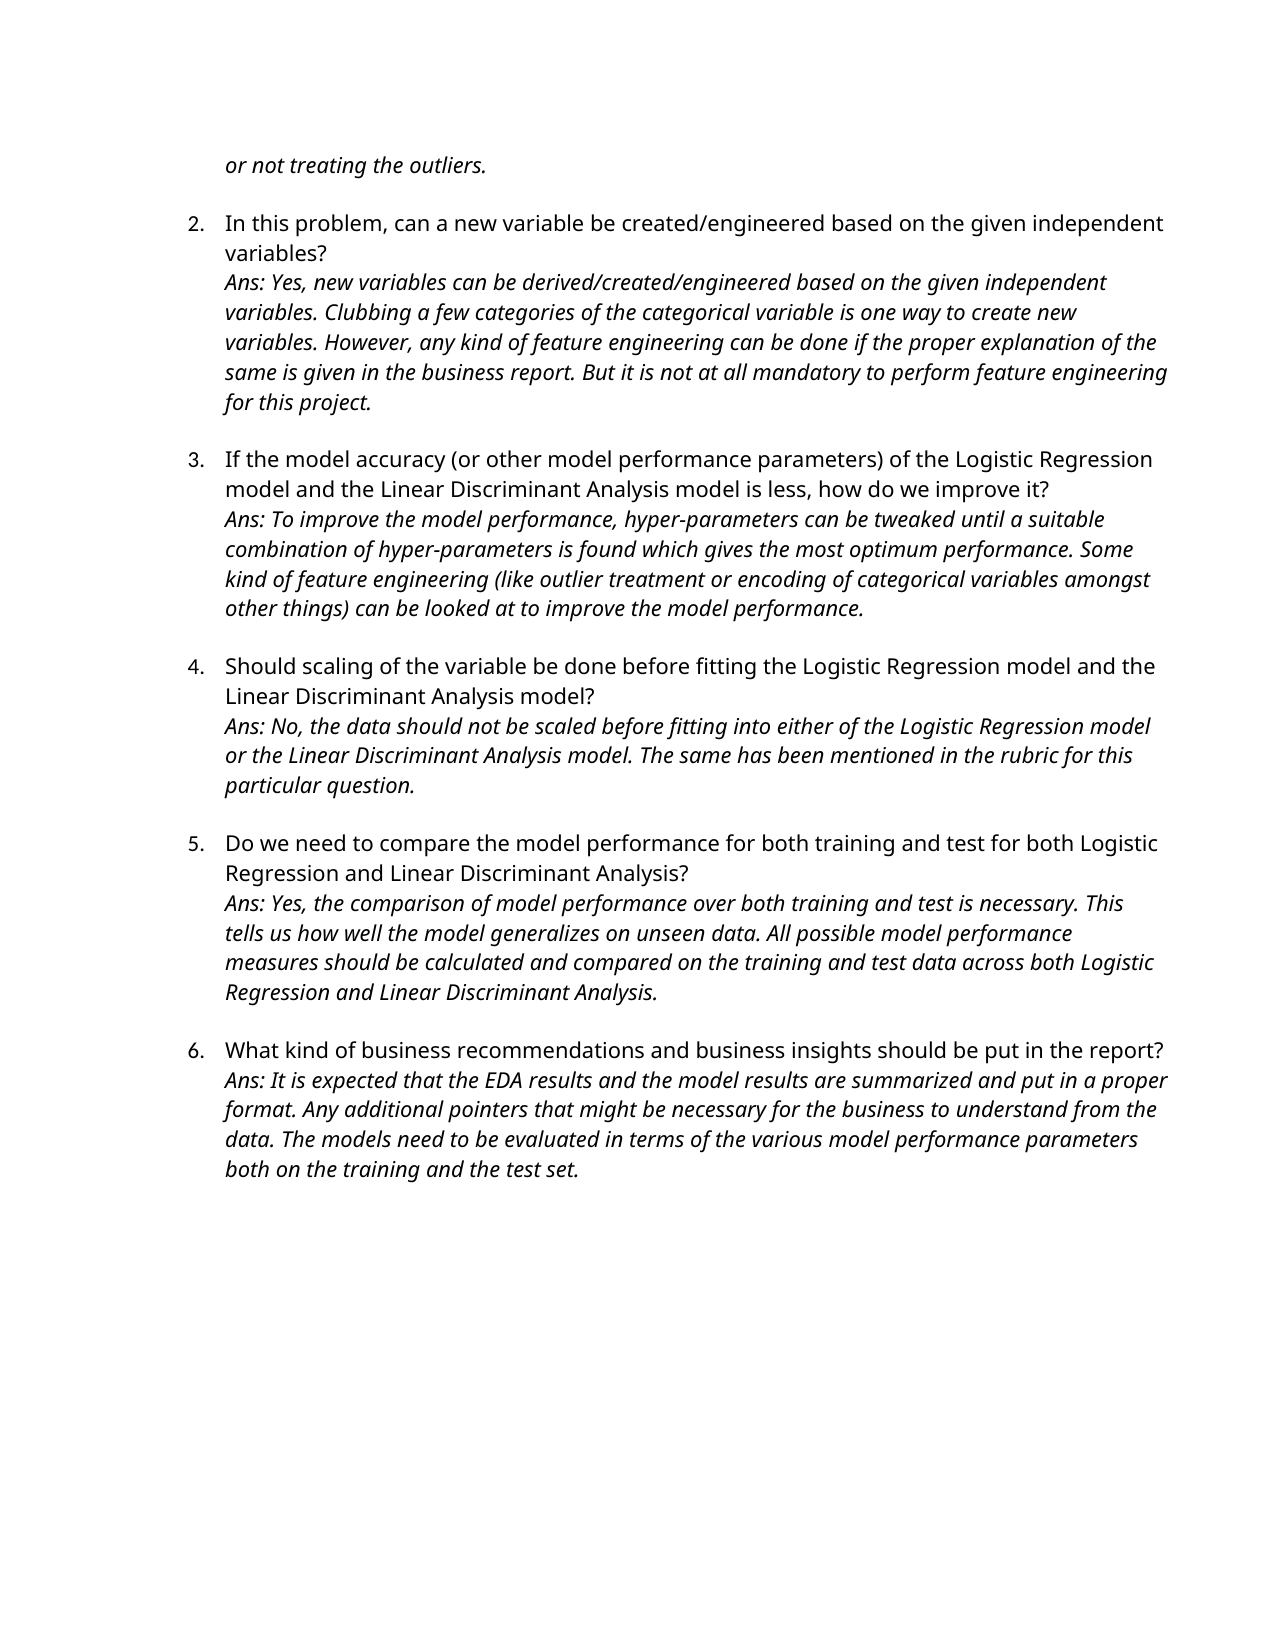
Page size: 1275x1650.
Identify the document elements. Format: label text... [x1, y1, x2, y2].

list Do we need to compare the model performance for both training and test for both Logistic Regression and Linear Discriminant Analysis? Ans: Yes, the comparison of model performance over both training and test is necessary. This tells us how well the model generalizes on unseen data. All possible model performance measures should be calculated and compared on the training and test data across both Logistic Regression and Linear Discriminant Analysis. [187, 828, 1172, 1035]
list In this problem, can a new variable be created/engineered based on the given independent variables? Ans: Yes, new variables can be derived/created/engineered based on the given independent variables. Clubbing a few categories of the categorical variable is one way to create new variables. However, any kind of feature engineering can be done if the proper explanation of the same is given in the business report. But it is not at all mandatory to perform feature engineering for this project. [187, 208, 1172, 444]
list or not treating the outliers. [187, 150, 1172, 208]
list What kind of business recommendations and business insights should be put in the report? Ans: It is expected that the EDA results and the model results are summarized and put in a proper format. Any additional pointers that might be necessary for the business to understand from the data. The models need to be evaluated in terms of the various model performance parameters both on the training and the test set. [187, 1035, 1172, 1184]
list If the model accuracy (or other model performance parameters) of the Logistic Regression model and the Linear Discriminant Analysis model is less, how do we improve it? Ans: To improve the model performance, hyper-parameters can be tweaked until a suitable combination of hyper-parameters is found which gives the most optimum performance. Some kind of feature engineering (like outlier treatment or encoding of categorical variables amongst other things) can be looked at to improve the model performance. [187, 444, 1172, 651]
list Should scaling of the variable be done before fitting the Logistic Regression model and the Linear Discriminant Analysis model? Ans: No, the data should not be scaled before fitting into either of the Logistic Regression model or the Linear Discriminant Analysis model. The same has been mentioned in the rubric for this particular question. [187, 651, 1172, 828]
